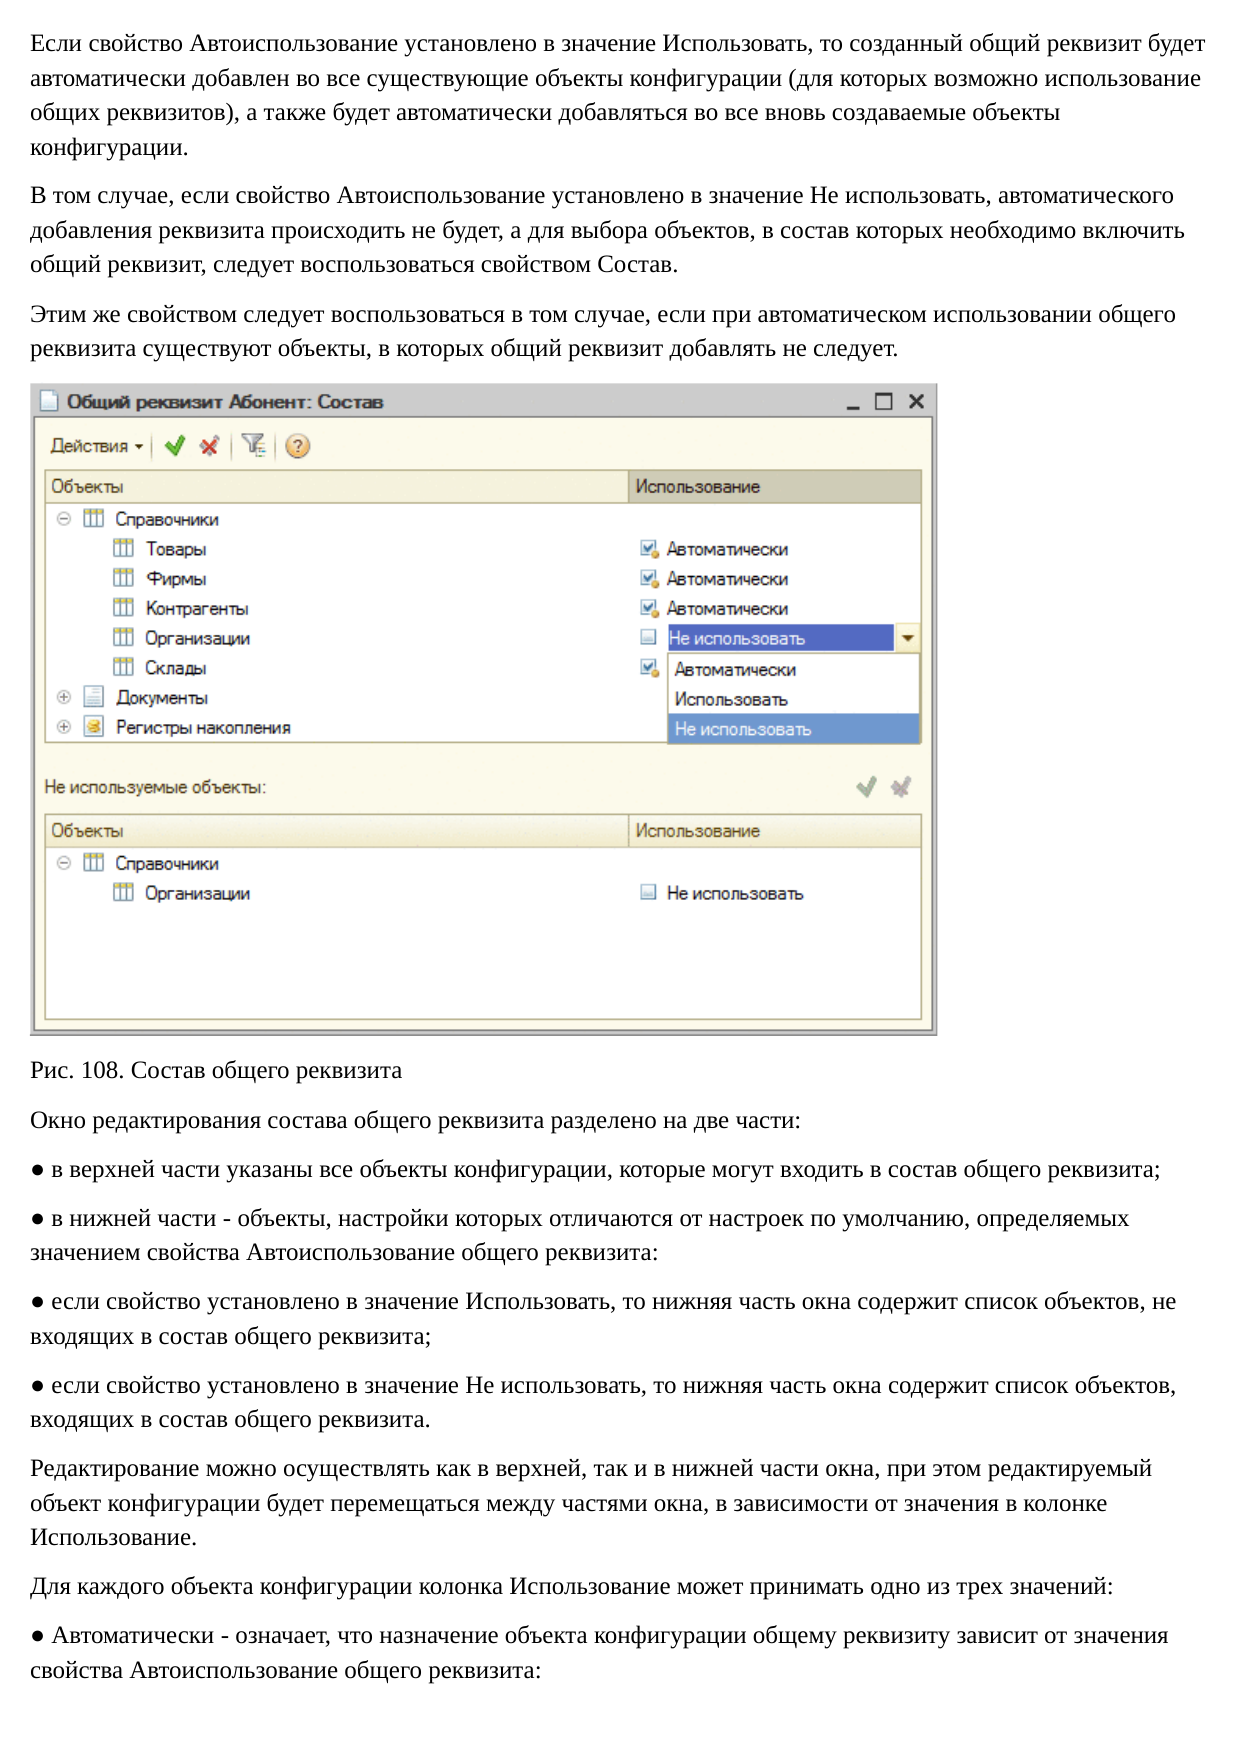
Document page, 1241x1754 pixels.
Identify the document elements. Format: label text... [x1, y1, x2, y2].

text ● в нижней части ‑ объекты, настройки которых отличаются от настроек по умолчанию, определяемых значением свойства Автоиспользование общего реквизита: [30, 1203, 1211, 1266]
text ● если свойство установлено в значение Использовать, то нижняя часть окна содержит список объектов, не входящих в состав общего реквизита; [30, 1286, 1211, 1349]
text Рис. 108. Состав общего реквизита [30, 1056, 1211, 1084]
text Окно редактирования состава общего реквизита разделено на две части: [30, 1105, 1211, 1133]
text Если свойство Автоиспользование установлено в значение Использовать, то созданный общий реквизит будет автоматически добавлен во все существующие объекты конфигурации (для которых возможно использование общих реквизитов), а также будет автоматически добавляться во все вновь создаваемые объекты конфигурации. [30, 28, 1211, 160]
text ● Автоматически ‑ означает, что назначение объекта конфигурации общему реквизиту зависит от значения свойства Автоиспользование общего реквизита: [30, 1621, 1211, 1684]
text ● если свойство установлено в значение Не использовать, то нижняя часть окна содержит список объектов, входящих в состав общего реквизита. [30, 1370, 1211, 1433]
text В том случае, если свойство Автоиспользование установлено в значение Не использовать, автоматического добавления реквизита происходить не будет, а для выбора объектов, в состав которых необходимо включить общий реквизит, следует воспользоваться свойством Состав. [30, 181, 1211, 278]
text ● в верхней части указаны все объекты конфигурации, которые могут входить в состав общего реквизита; [30, 1154, 1211, 1182]
text Этим же свойством следует воспользоваться в том случае, если при автоматическом использовании общего реквизита существуют объекты, в которых общий реквизит добавлять не следует. [30, 299, 1211, 362]
text Редактирование можно осуществлять как в верхней, так и в нижней части окна, при этом редактируемый объект конфигурации будет перемещаться между частями окна, в зависимости от значения в колонке Использование. [30, 1453, 1211, 1551]
picture [29, 382, 938, 1036]
text Для каждого объекта конфигурации колонка Использование может принимать одно из трех значений: [30, 1571, 1211, 1600]
